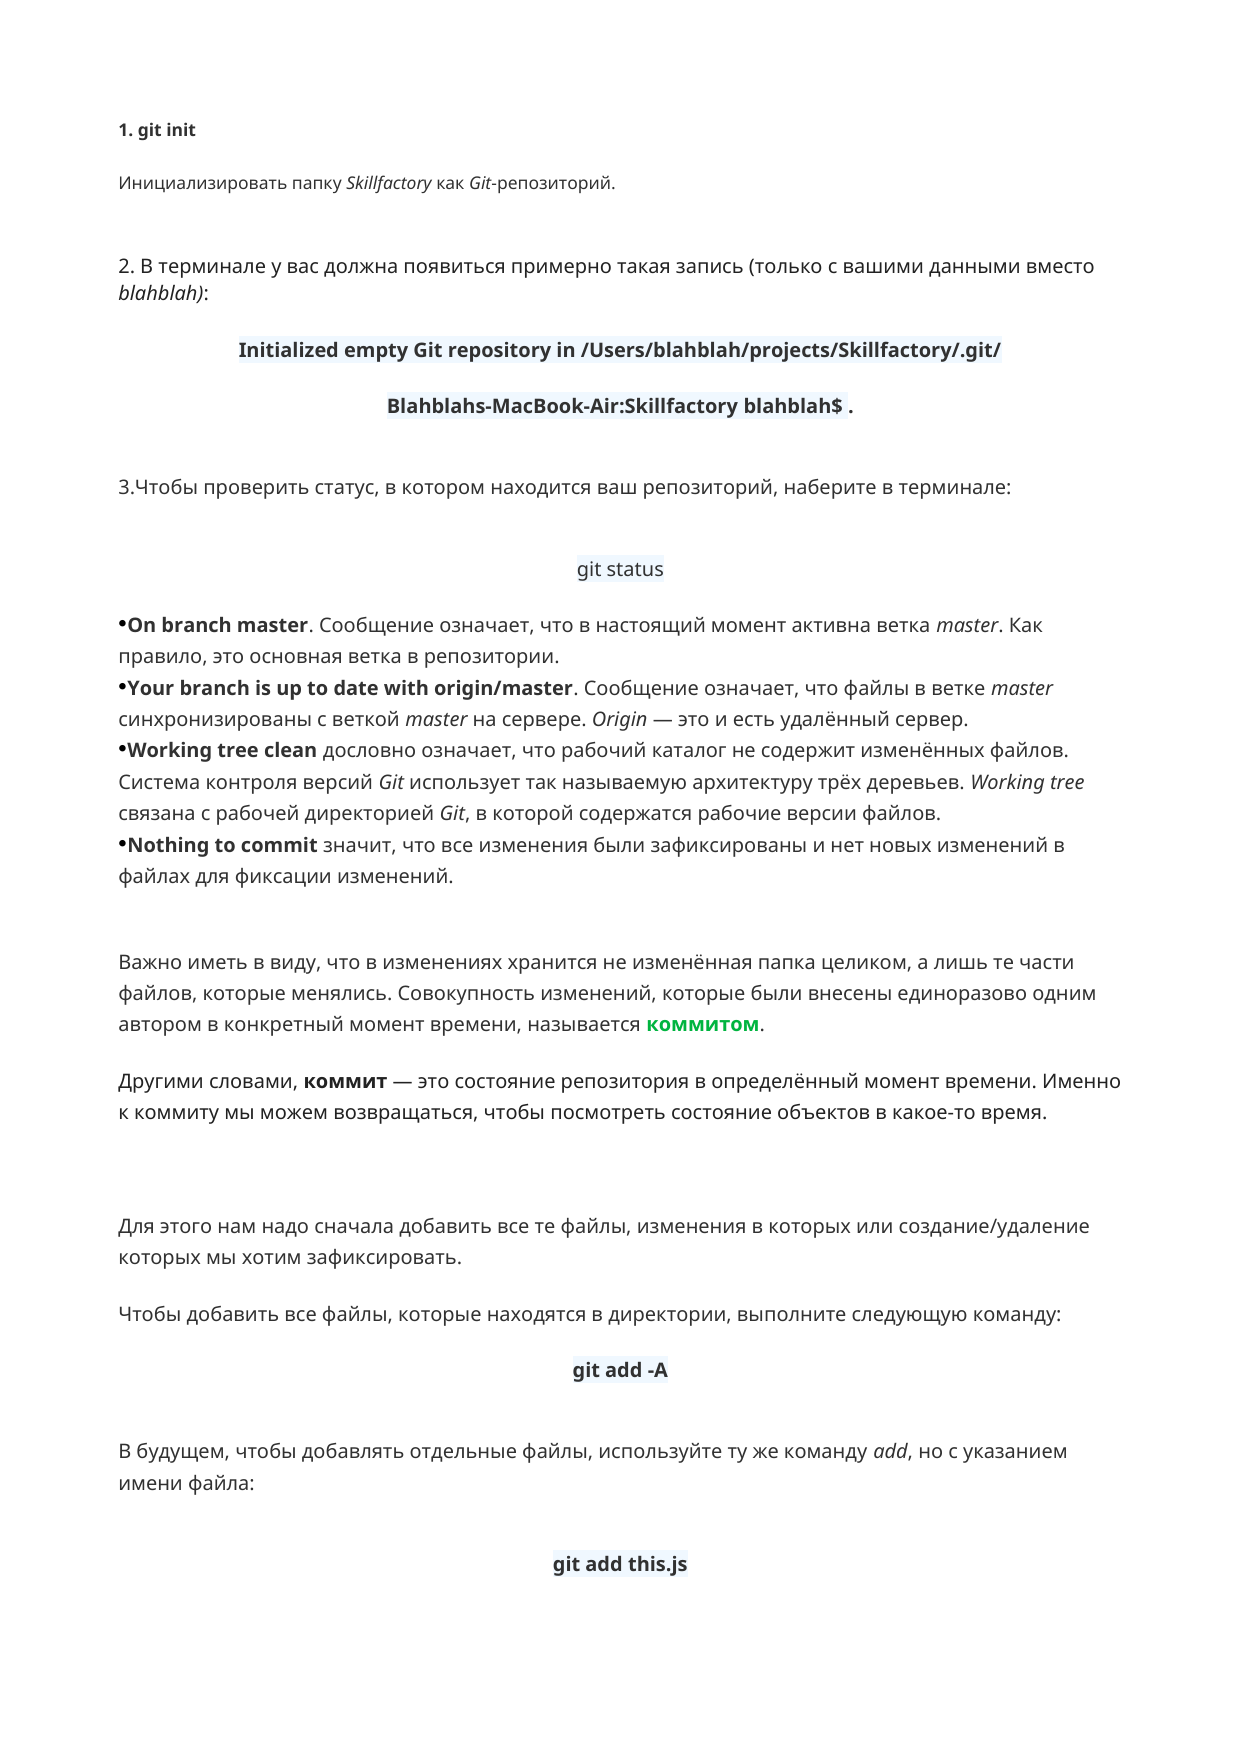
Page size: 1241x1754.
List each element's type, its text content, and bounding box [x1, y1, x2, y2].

list Your branch is up to date with origin/master. Сообщение означает, что файлы в ветке master синхронизированы с веткой master на сервере. Origin — это и есть удалённый сервер. [118, 674, 1122, 732]
text Важно иметь в виду, что в изменениях хранится не изменённая папка целиком, а лишь те части файлов, которые менялись. Совокупность изменений, которые были внесены единоразово одним автором в конкретный момент времени, называется коммитом. [118, 948, 1122, 1038]
list On branch master. Сообщение означает, что в настоящий момент активна ветка master. Как правило, это основная ветка в репозитории. [118, 611, 1122, 670]
text git add -A [118, 1356, 1122, 1383]
text Другими словами, коммит — это состояние репозитория в определённый момент времени. Именно к коммиту мы можем возвращаться, чтобы посмотреть состояние объектов в какое-то время. [118, 1067, 1122, 1126]
text В будущем, чтобы добавлять отдельные файлы, используйте ту же команду add, но с указанием имени файла: [118, 1437, 1122, 1496]
text Initialized empty Git repository in /Users/blahblah/projects/Skillfactory/.git/ [118, 336, 1122, 363]
text Инициализировать папку Skillfactory как Git-репозиторий. [118, 171, 1122, 194]
list Working tree clean дословно означает, что рабочий каталог не содержит изменённых файлов. Система контроля версий Git использует так называемую архитектуру трёх деревьев. Working tree связана с рабочей директорией Git, в которой содержатся рабочие версии файлов. [118, 737, 1122, 827]
text git status [118, 555, 1122, 582]
text 2. В терминале у вас должна появиться примерно такая запись (только с вашими данными вместо blahblah): [118, 252, 1122, 306]
text Blahblahs-MacBook-Air:Skillfactory blahblah$ . [118, 392, 1122, 419]
text Чтобы добавить все файлы, которые находятся в директории, выполните следующую команду: [118, 1300, 1122, 1327]
text 1. git init [118, 118, 1122, 142]
text 3.Чтобы проверить статус, в котором находится ваш репозиторий, наберите в терминале: [118, 473, 1122, 501]
list Nothing to commit значит, что все изменения были зафиксированы и нет новых изменений в файлах для фиксации изменений. [118, 831, 1122, 889]
text Для этого нам надо сначала добавить все те файлы, изменения в которых или создание/удаление которых мы хотим зафиксировать. [118, 1212, 1122, 1271]
text git add this.js [118, 1550, 1122, 1577]
